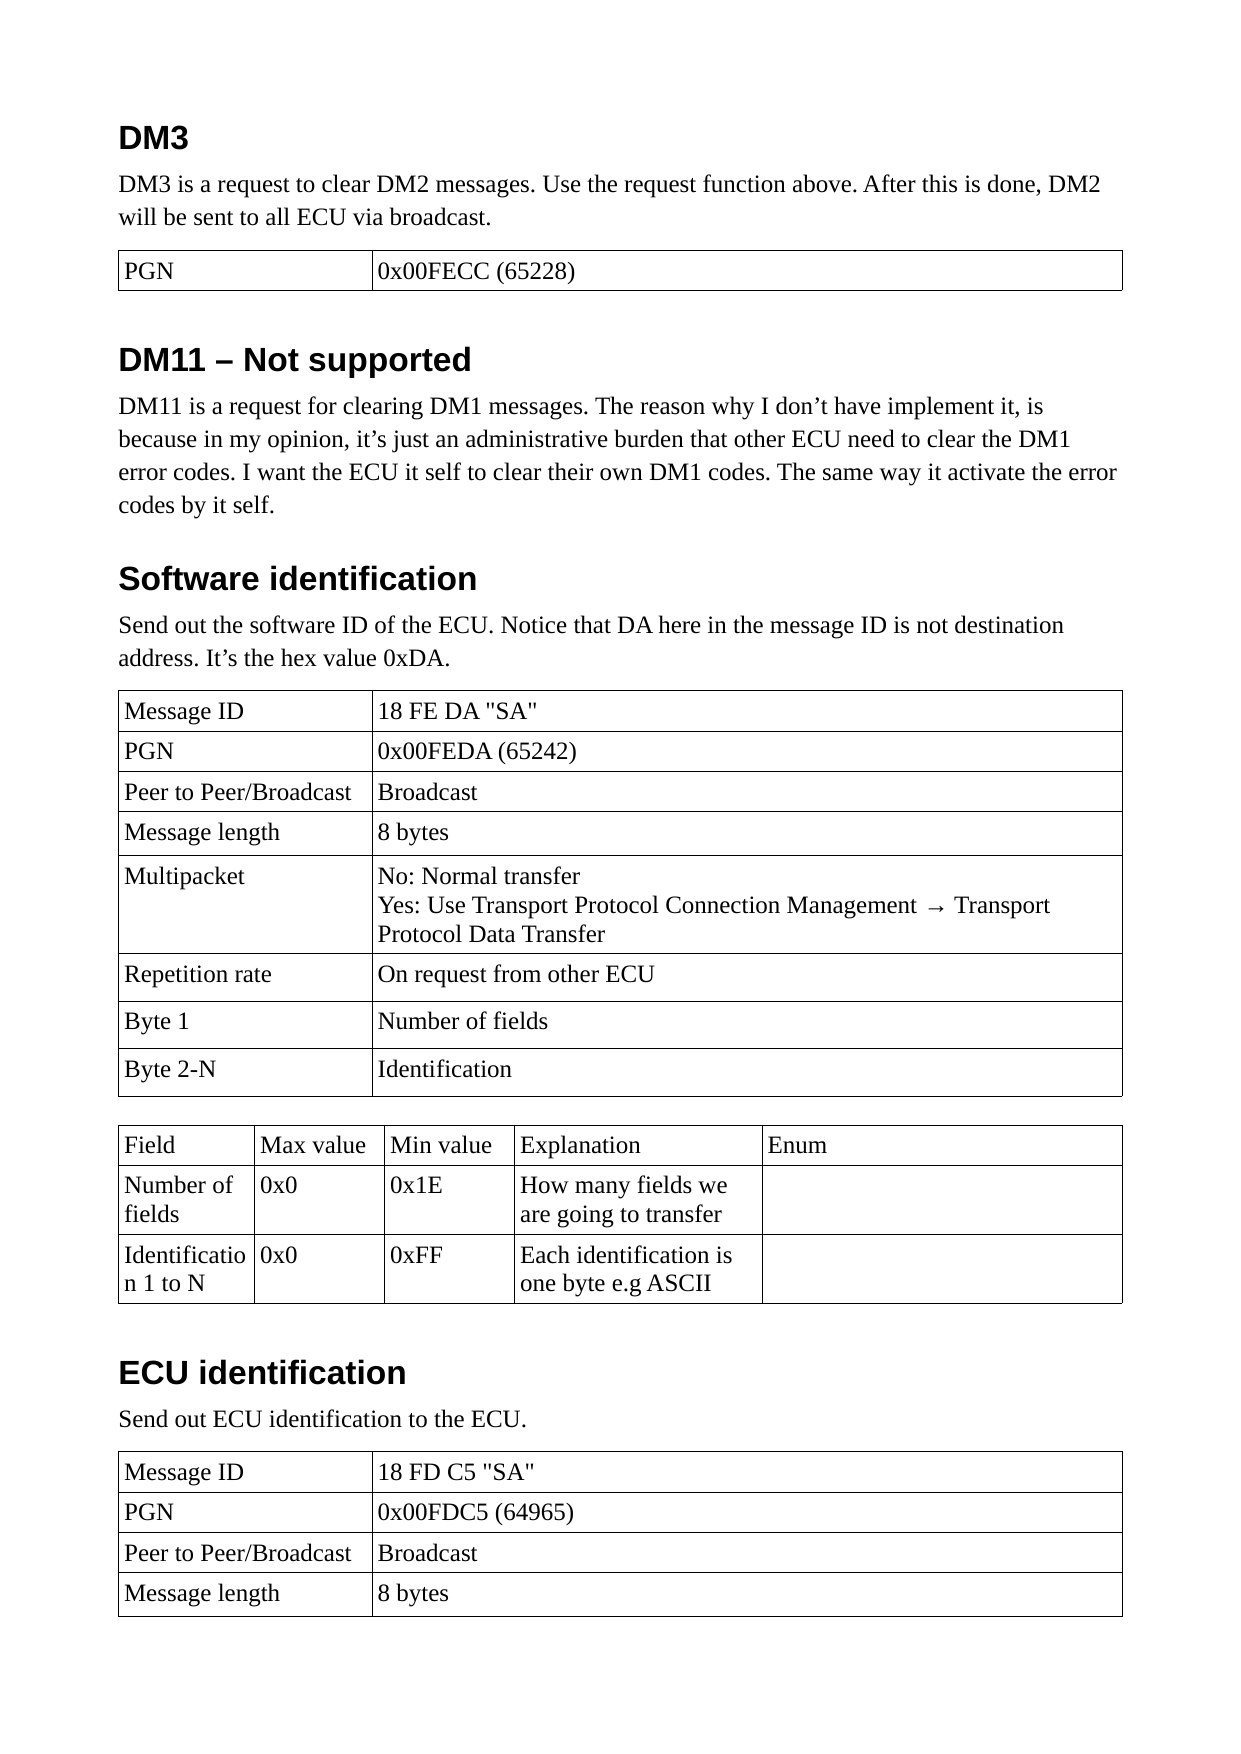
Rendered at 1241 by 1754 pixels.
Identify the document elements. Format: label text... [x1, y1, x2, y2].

table_cell On request from other ECU [373, 954, 1122, 1001]
table_cell Each identification is one byte e.g ASCII [515, 1235, 762, 1303]
table_cell Identification [373, 1049, 1122, 1096]
table_header Enum [763, 1126, 1122, 1165]
table_cell 0x00FDC5 (64965) [373, 1493, 1122, 1532]
table_cell Message length [119, 1573, 372, 1616]
table_cell 0x00FEDA (65242) [373, 732, 1122, 771]
table_cell 0x1E [385, 1166, 514, 1234]
table_cell Broadcast [373, 1533, 1122, 1572]
table_header Max value [255, 1126, 384, 1165]
text Send out ECU identification to the ECU. [118, 1404, 1122, 1432]
table_cell PGN [119, 732, 372, 771]
subtitle DM3 [118, 118, 1122, 157]
table_cell Multipacket [119, 856, 372, 953]
subtitle Software identification [118, 558, 1122, 597]
table_cell 8 bytes [373, 812, 1122, 855]
table_cell 0x0 [255, 1166, 384, 1234]
table_header Message ID [119, 691, 372, 731]
table_header Explanation [515, 1126, 762, 1165]
table_cell Repetition rate [119, 954, 372, 1001]
table_cell 0xFF [385, 1235, 514, 1303]
table_header 0x00FECC (65228) [373, 251, 1122, 290]
table_header Min value [385, 1126, 514, 1165]
table_cell Peer to Peer/Broadcast [119, 772, 372, 811]
table_header 18 FE DA "SA" [373, 691, 1122, 731]
table_header Field [119, 1126, 254, 1165]
table_cell [763, 1235, 1122, 1303]
table_cell Byte 1 [119, 1002, 372, 1048]
table_cell PGN [119, 1493, 372, 1532]
text Send out the software ID of the ECU. Notice that DA here in the message ID is not destination address. It’s the hex value 0xDA. [118, 610, 1122, 671]
subtitle ECU identification [118, 1353, 1122, 1391]
table_cell Message length [119, 812, 372, 855]
table_header PGN [119, 251, 372, 290]
table_header 18 FD C5 "SA" [373, 1452, 1122, 1492]
table_cell [763, 1166, 1122, 1234]
text DM11 is a request for clearing DM1 messages. The reason why I don’t have implement it, is because in my opinion, it’s just an administrative burden that other ECU need to clear the DM1 error codes. I want the ECU it self to clear their own DM1 codes. The same way it activate the error codes by it self. [118, 391, 1122, 519]
text DM3 is a request to clear DM2 messages. Use the request function above. After this is done, DM2 will be sent to all ECU via broadcast. [118, 169, 1122, 231]
table_header Message ID [119, 1452, 372, 1492]
table_cell Byte 2-N [119, 1049, 372, 1096]
table_cell Peer to Peer/Broadcast [119, 1533, 372, 1572]
table_cell Number of fields [373, 1002, 1122, 1048]
table_cell 0x0 [255, 1235, 384, 1303]
table_cell Number of fields [119, 1166, 254, 1234]
subtitle DM11 – Not supported [118, 340, 1122, 378]
table_cell Identification 1 to N [119, 1235, 254, 1303]
table_cell 8 bytes [373, 1573, 1122, 1616]
table_cell How many fields we are going to transfer [515, 1166, 762, 1234]
table_cell No: Normal transfer Yes: Use Transport Protocol Connection Management → Transport Protocol Data Transfer [373, 856, 1122, 953]
table_cell Broadcast [373, 772, 1122, 811]
